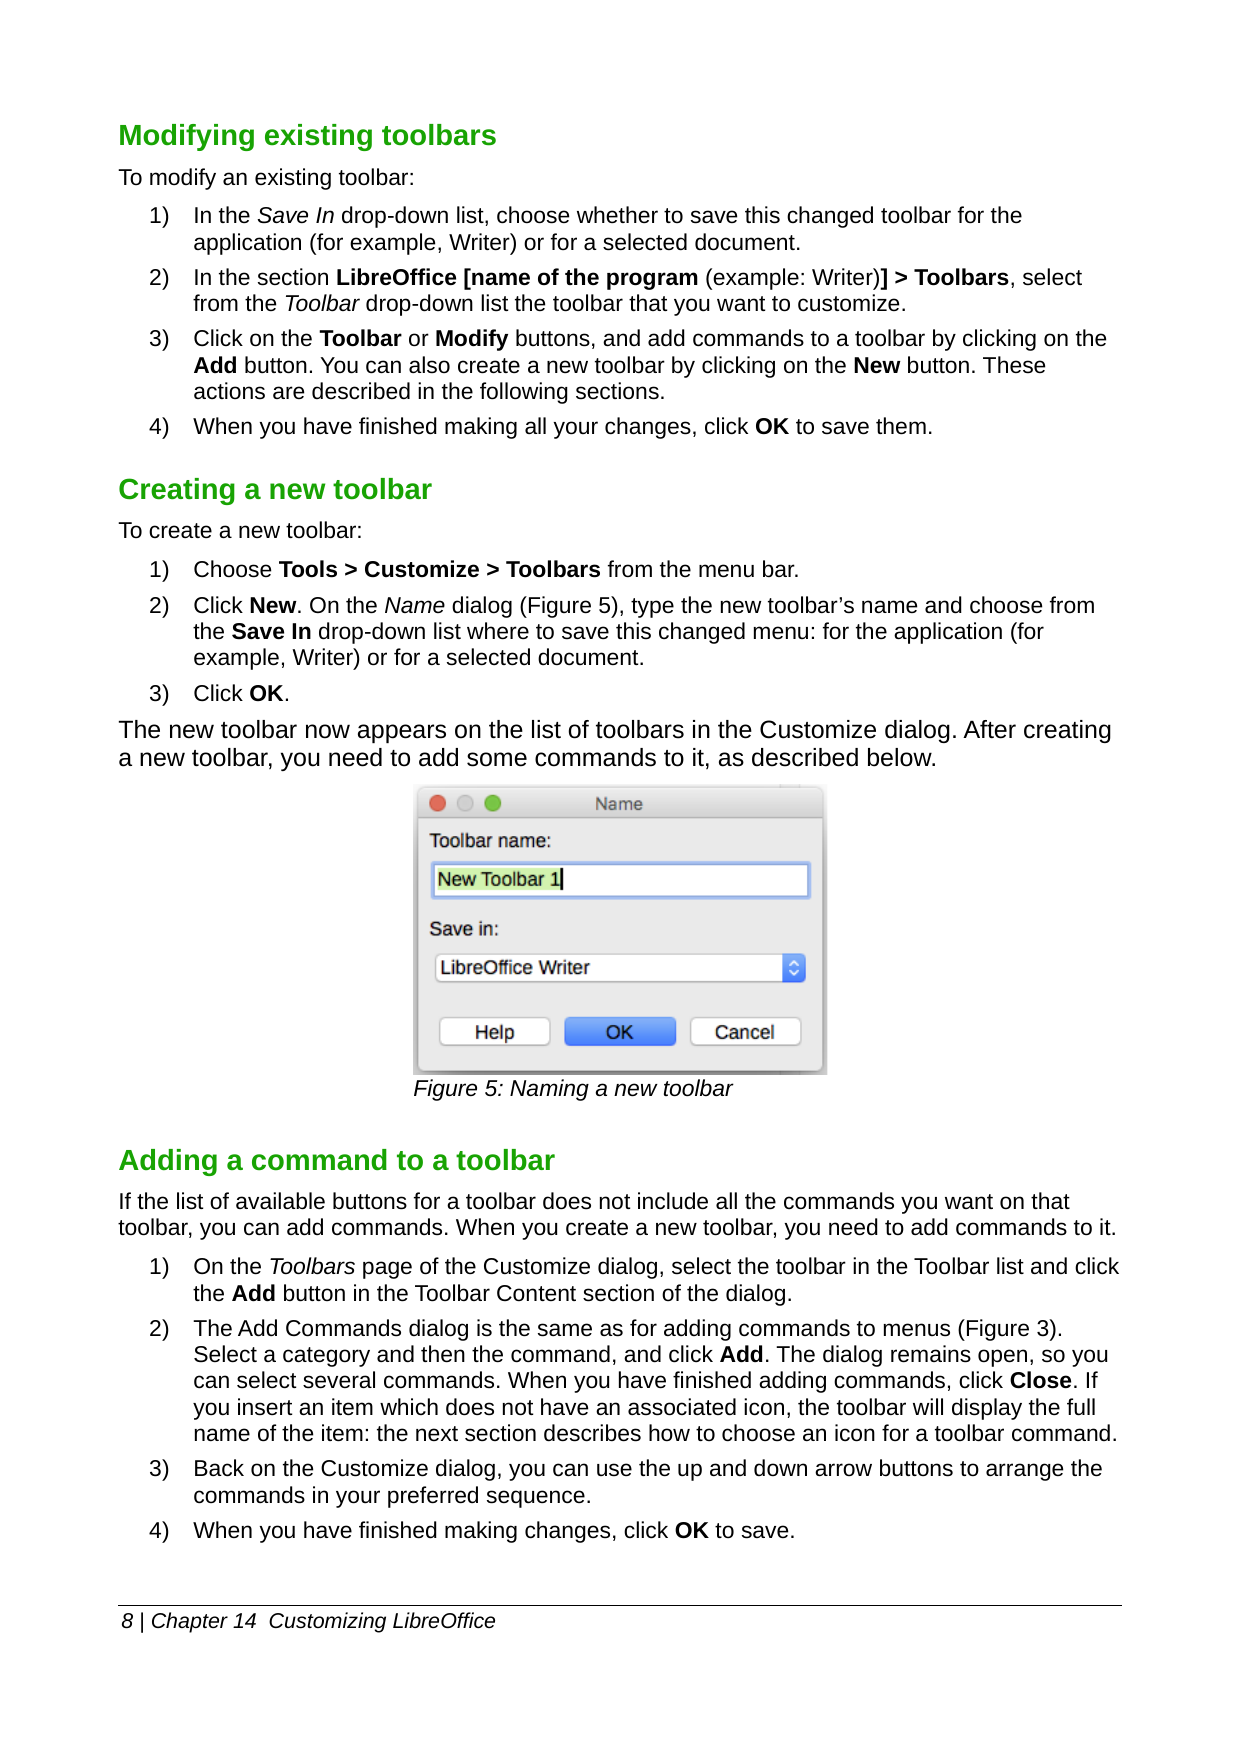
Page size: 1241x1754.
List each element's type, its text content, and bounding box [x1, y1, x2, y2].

list Click on the Toolbar or Modify buttons, and add commands to a toolbar by clicking on the Add button. You can also create a new toolbar by clicking on the New button. These actions are described in the following sections. [169, 325, 1122, 404]
list To modify an existing toolbar: [118, 163, 1122, 190]
text To create a new toolbar: [118, 517, 1122, 544]
list Choose Tools > Customize > Toolbars from the menu bar. [169, 556, 1122, 583]
list When you have finished making changes, click OK to save. [169, 1517, 1122, 1543]
subtitle Modifying existing toolbars [118, 118, 1122, 152]
list The Add Commands dialog is the same as for adding commands to menus (Figure 3). Select a category and then the command, and click Add. The dialog remains open, so you can select several commands. When you have finished adding commands, click Close. If you insert an item which does not have an associated icon, the toolbar will display the full name of the item: the next section describes how to choose an icon for a toolbar command. [169, 1315, 1122, 1446]
subtitle Creating a new toolbar [118, 472, 1122, 506]
list In the Save In drop-down list, choose whether to save this changed toolbar for the application (for example, Writer) or for a selected document. [169, 202, 1122, 255]
list Back on the Customize dialog, you can use the up and down arrow buttons to arrange the commands in your preferred sequence. [169, 1455, 1122, 1508]
list If the list of available buttons for a toolbar does not include all the commands you want on that toolbar, you can add commands. When you create a new toolbar, you need to add commands to it. [118, 1188, 1122, 1241]
list On the Toolbars page of the Customize dialog, select the toolbar in the Toolbar list and click the Add button in the Toolbar Content section of the dialog. [169, 1253, 1122, 1306]
text The new toolbar now appears on the list of toolbars in the Customize dialog. After creating a new toolbar, you need to add some commands to it, as described below. [118, 715, 1122, 772]
list When you have finished making all your changes, click OK to save them. [169, 413, 1122, 440]
list Click New. On the Name dialog (Figure 5), type the new toolbar’s name and choose from the Save In drop-down list where to save this changed menu: for the application (for example, Writer) or for a selected document. [169, 592, 1122, 671]
list Click OK. [169, 679, 1122, 706]
text Figure 5: Naming a new toolbar [413, 1075, 827, 1101]
picture [413, 784, 828, 1075]
list In the section LibreOffice [name of the program (example: Writer)] > Toolbars, select from the Toolbar drop-down list the toolbar that you want to customize. [169, 264, 1122, 317]
subtitle Adding a command to a toolbar [118, 1143, 1122, 1176]
